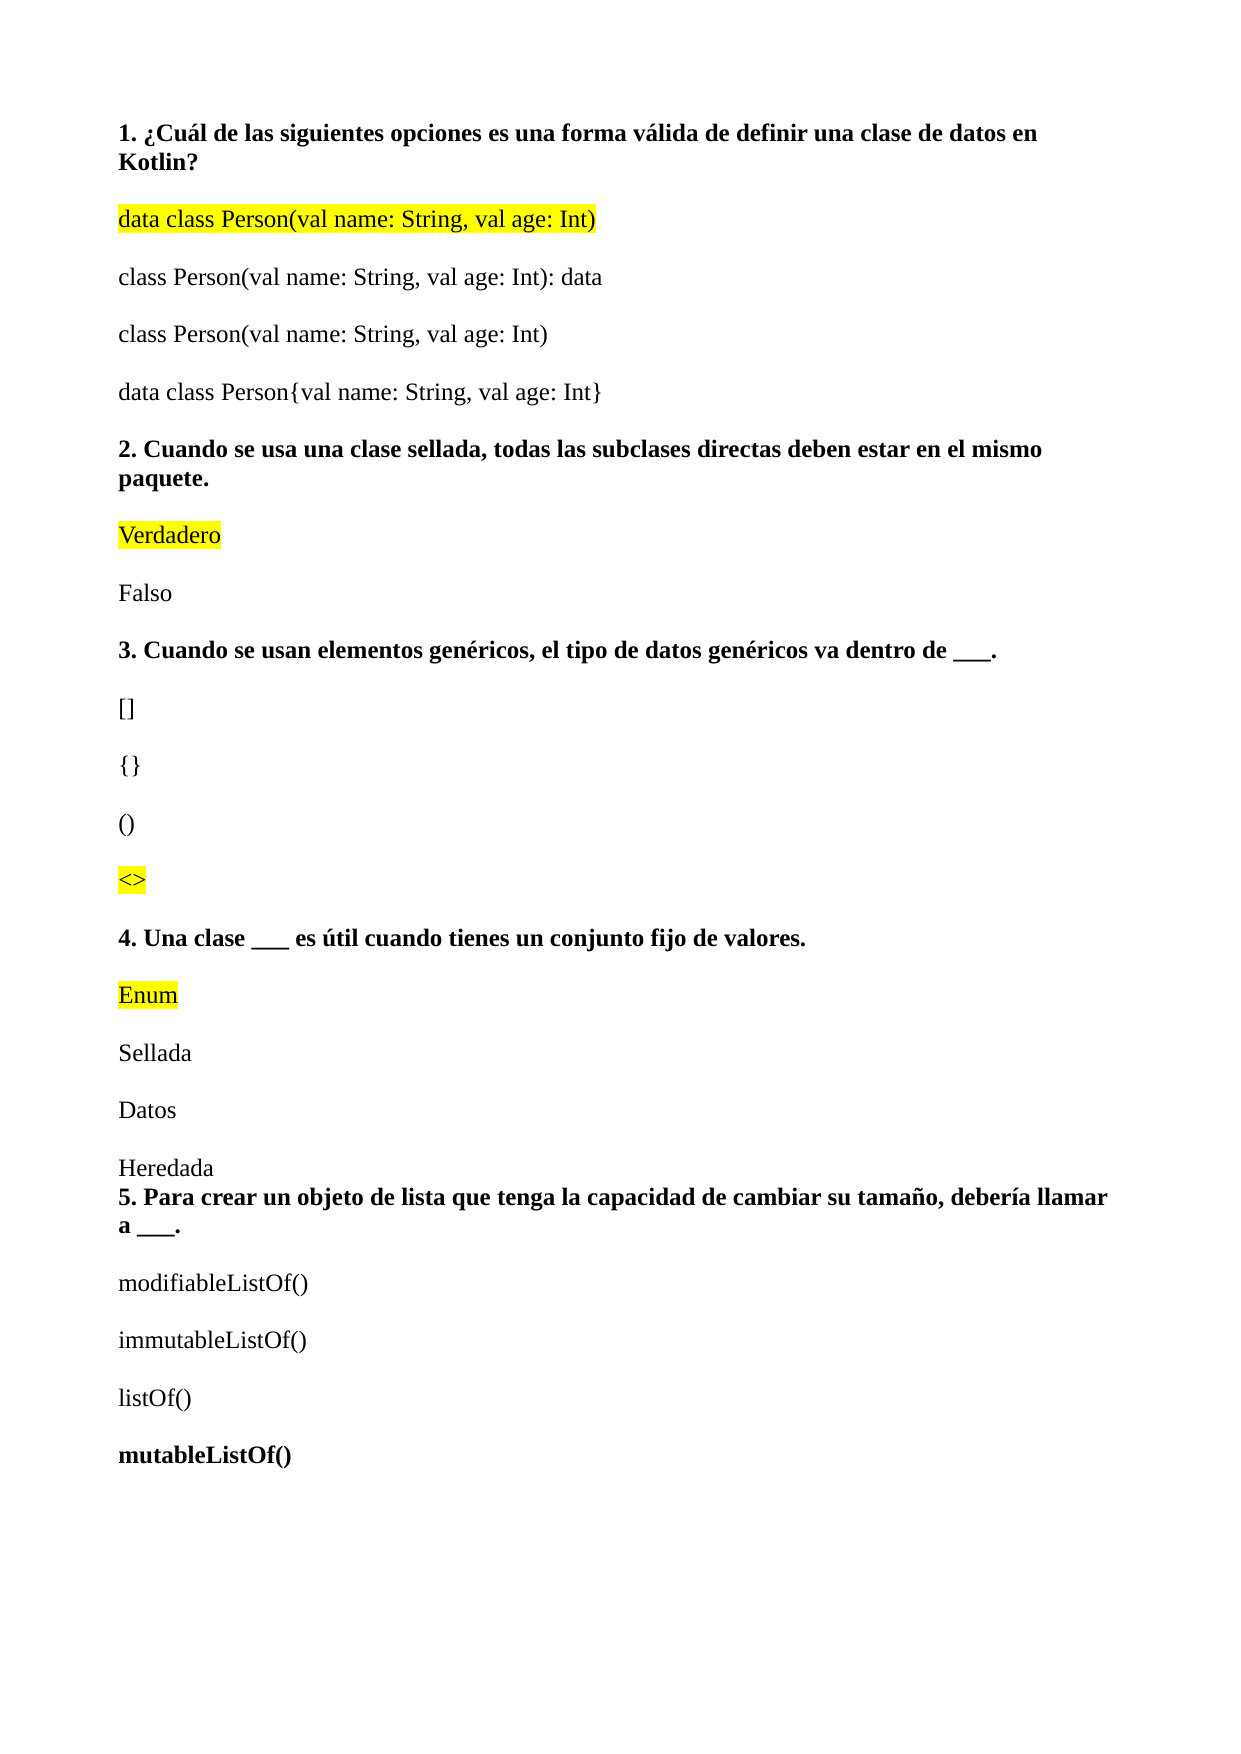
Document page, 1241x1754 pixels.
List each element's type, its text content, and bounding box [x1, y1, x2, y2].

text mutableListOf() [118, 1441, 1122, 1469]
text {} [118, 751, 1122, 779]
text 2. Cuando se usa una clase sellada, todas las subclases directas deben estar en el mismo paquete. [118, 434, 1122, 492]
text Verdadero [118, 521, 1122, 549]
text data class Person{val name: String, val age: Int} [118, 377, 1122, 406]
text class Person(val name: String, val age: Int) [118, 319, 1122, 348]
text Datos [118, 1096, 1122, 1124]
text 3. Cuando se usan elementos genéricos, el tipo de datos genéricos va dentro de ___. [118, 636, 1122, 664]
text class Person(val name: String, val age: Int): data [118, 262, 1122, 291]
text Enum [118, 981, 1122, 1009]
text 4. Una clase ___ es útil cuando tienes un conjunto fijo de valores. [118, 923, 1122, 952]
text listOf() [118, 1383, 1122, 1412]
text immutableListOf() [118, 1326, 1122, 1354]
text () [118, 808, 1122, 837]
text data class Person(val name: String, val age: Int) [118, 204, 1122, 233]
text Heredada [118, 1153, 1122, 1182]
text modifiableListOf() [118, 1268, 1122, 1297]
text 1. ¿Cuál de las siguientes opciones es una forma válida de definir una clase de datos en Kotlin? [118, 118, 1122, 176]
text Falso [118, 578, 1122, 607]
text <> [118, 866, 1122, 894]
text Sellada [118, 1038, 1122, 1067]
text [] [118, 693, 1122, 722]
text 5. Para crear un objeto de lista que tenga la capacidad de cambiar su tamaño, debería llamar a ___. [118, 1182, 1122, 1239]
